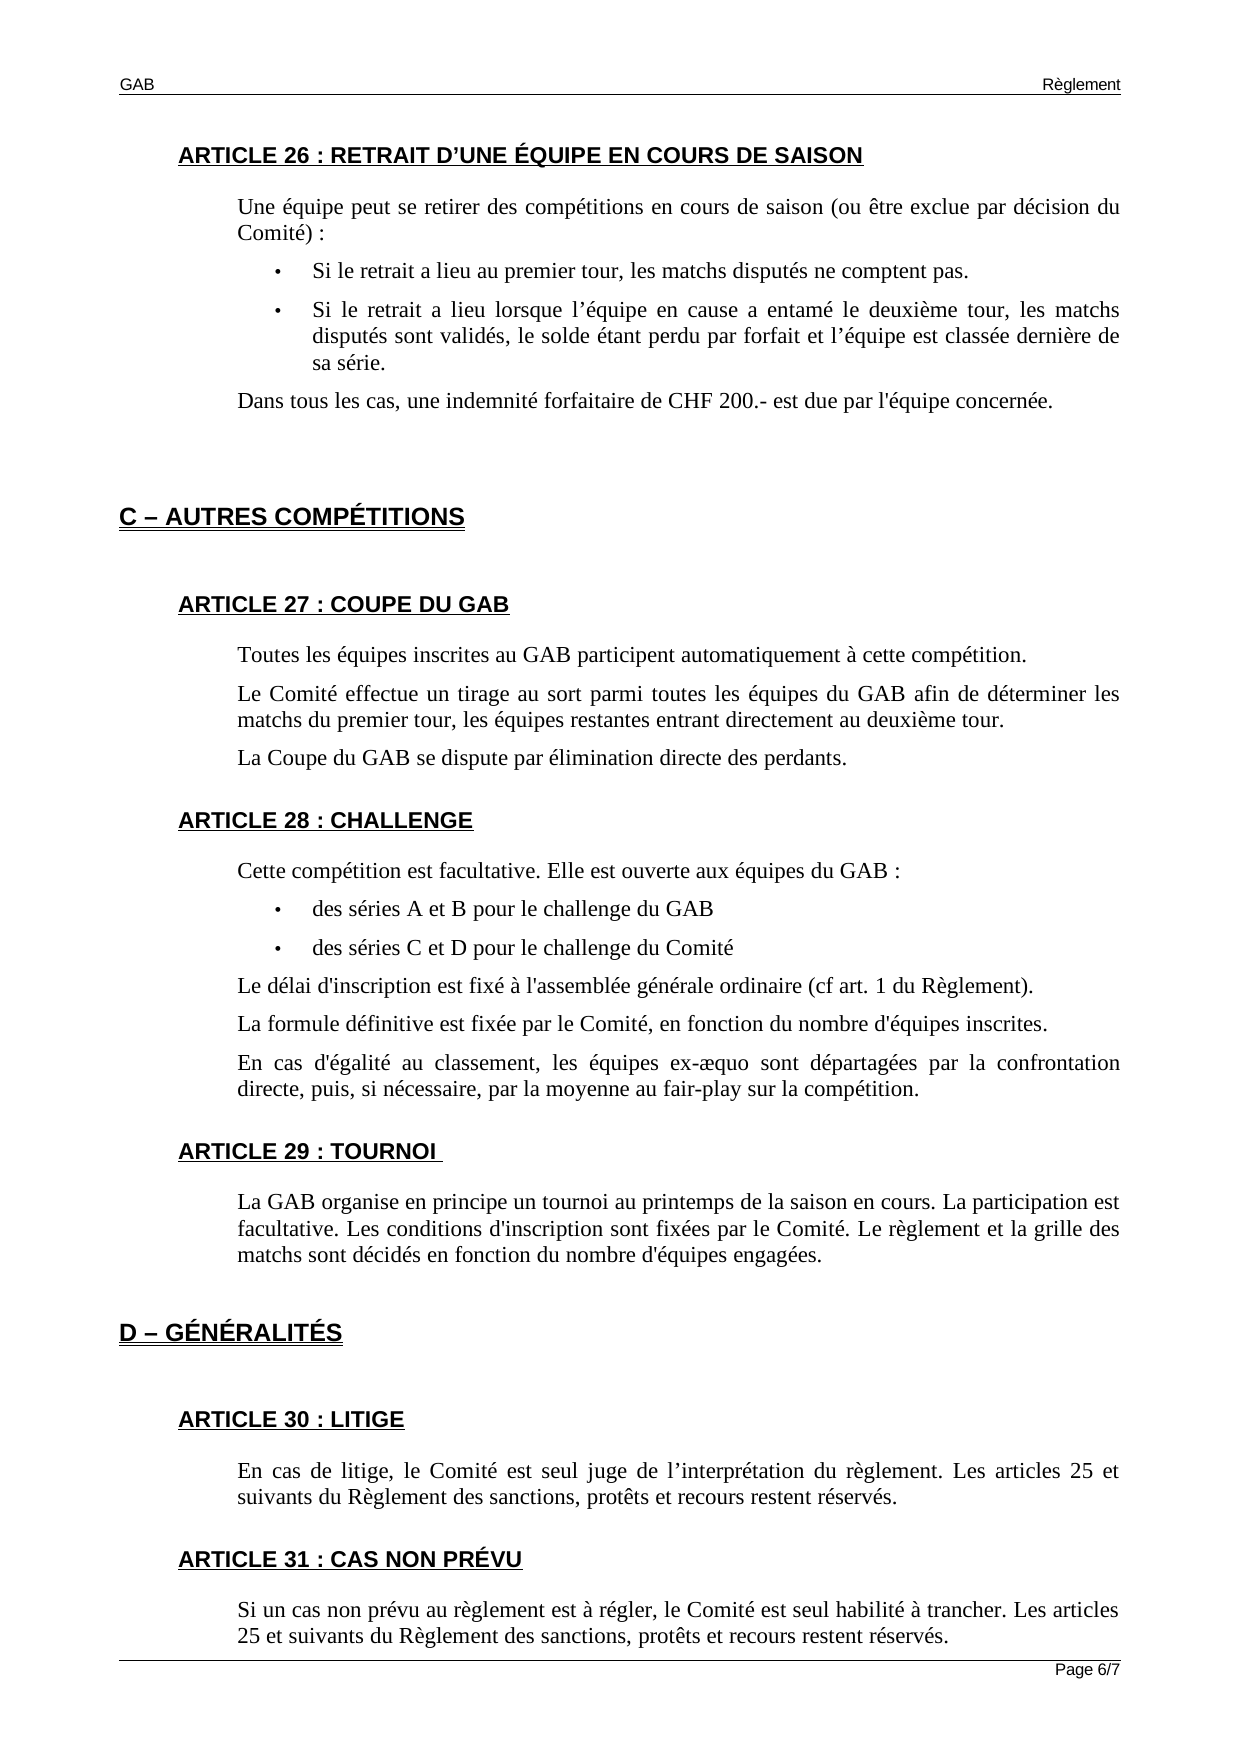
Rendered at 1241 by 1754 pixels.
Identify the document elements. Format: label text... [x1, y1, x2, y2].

list des séries A et B pour le challenge du GAB [274, 895, 1121, 922]
text Cette compétition est facultative. Elle est ouverte aux équipes du GAB : [237, 857, 1121, 883]
subtitle C – AUTRES COMPÉTITIONS [119, 502, 1121, 531]
subtitle ARTICLE 29 : TOURNOI [178, 1137, 1121, 1164]
subtitle ARTICLE 28 : CHALLENGE [178, 806, 1121, 833]
text En cas de litige, le Comité est seul juge de l’interprétation du règlement. Les articles 25 et suivants du Règlement des sanctions, protêts et recours restent réservés. [237, 1457, 1121, 1510]
text La Coupe du GAB se dispute par élimination directe des perdants. [237, 744, 1121, 771]
subtitle ARTICLE 31 : CAS NON PRÉVU [178, 1545, 1121, 1572]
subtitle ARTICLE 30 : LITIGE [178, 1406, 1121, 1433]
text En cas d'égalité au classement, les équipes ex-æquo sont départagées par la confrontation directe, puis, si nécessaire, par la moyenne au fair-play sur la compétition. [237, 1049, 1121, 1102]
subtitle ARTICLE 26 : RETRAIT D’UNE ÉQUIPE EN COURS DE SAISON [178, 142, 1121, 169]
subtitle D – GÉNÉRALITÉS [119, 1318, 1121, 1347]
list des séries C et D pour le challenge du Comité [274, 934, 1121, 960]
list Si le retrait a lieu au premier tour, les matchs disputés ne comptent pas. [274, 257, 1121, 284]
text Dans tous les cas, une indemnité forfaitaire de CHF 200.- est due par l'équipe concernée. [237, 387, 1121, 414]
list Si le retrait a lieu lorsque l’équipe en cause a entamé le deuxième tour, les matchs disputés sont validés, le solde étant perdu par forfait et l’équipe est classée dernière de sa série. [274, 296, 1121, 375]
text La formule définitive est fixée par le Comité, en fonction du nombre d'équipes inscrites. [237, 1010, 1121, 1037]
text Le Comité effectue un tirage au sort parmi toutes les équipes du GAB afin de déterminer les matchs du premier tour, les équipes restantes entrant directement au deuxième tour. [237, 679, 1121, 732]
text Une équipe peut se retirer des compétitions en cours de saison (ou être exclue par décision du Comité) : [237, 192, 1121, 246]
text Toutes les équipes inscrites au GAB participent automatiquement à cette compétition. [237, 641, 1121, 668]
text Si un cas non prévu au règlement est à régler, le Comité est seul habilité à trancher. Les articles 25 et suivants du Règlement des sanctions, protêts et recours restent réservés. [237, 1596, 1121, 1649]
text Le délai d'inscription est fixé à l'assemblée générale ordinaire (cf art. 1 du Règlement). [237, 972, 1121, 998]
subtitle ARTICLE 27 : COUPE DU GAB [178, 590, 1121, 617]
text La GAB organise en principe un tournoi au printemps de la saison en cours. La participation est facultative. Les conditions d'inscription sont fixées par le Comité. Le règlement et la grille des matchs sont décidés en fonction du nombre d'équipes engagées. [237, 1188, 1121, 1268]
